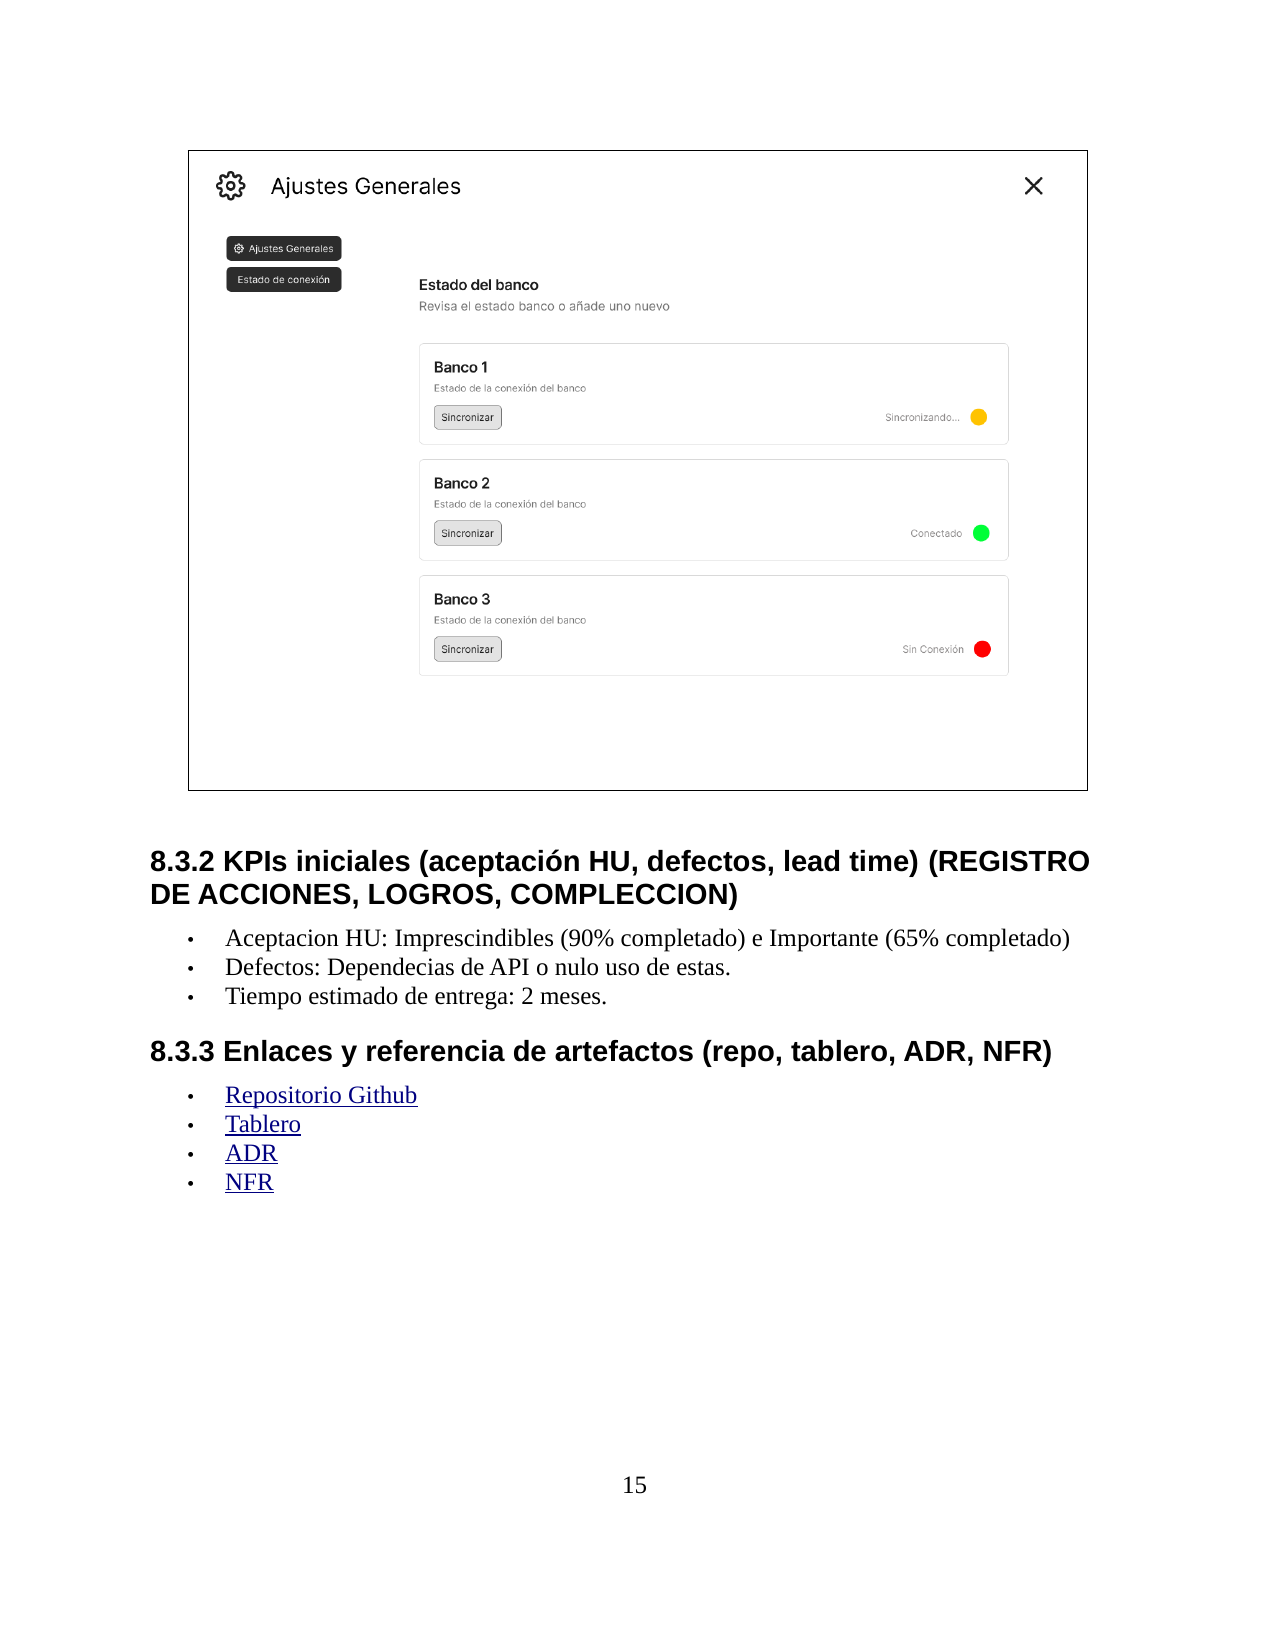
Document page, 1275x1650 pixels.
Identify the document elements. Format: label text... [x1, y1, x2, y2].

list Aceptacion HU: Imprescindibles (90% completado) e Importante (65% completado) [187, 923, 1125, 952]
list Defectos: Dependecias de API o nulo uso de estas. [187, 952, 1125, 981]
list Tablero [187, 1109, 1125, 1138]
list NFR [187, 1167, 1125, 1196]
list Repositorio Github [187, 1081, 1125, 1109]
list Tiempo estimado de entrega: 2 meses. [187, 981, 1125, 1009]
picture [190, 153, 1085, 787]
list ADR [187, 1138, 1125, 1167]
subtitle 8.3.2 KPIs iniciales (aceptación HU, defectos, lead time)​ (REGISTRO DE ACCIONES, LOGROS, COMPLECCION) [150, 844, 1125, 911]
subtitle 8.3.3 Enlaces y referencia de artefactos (repo, tablero, ADR, NFR)​ [150, 1034, 1125, 1068]
